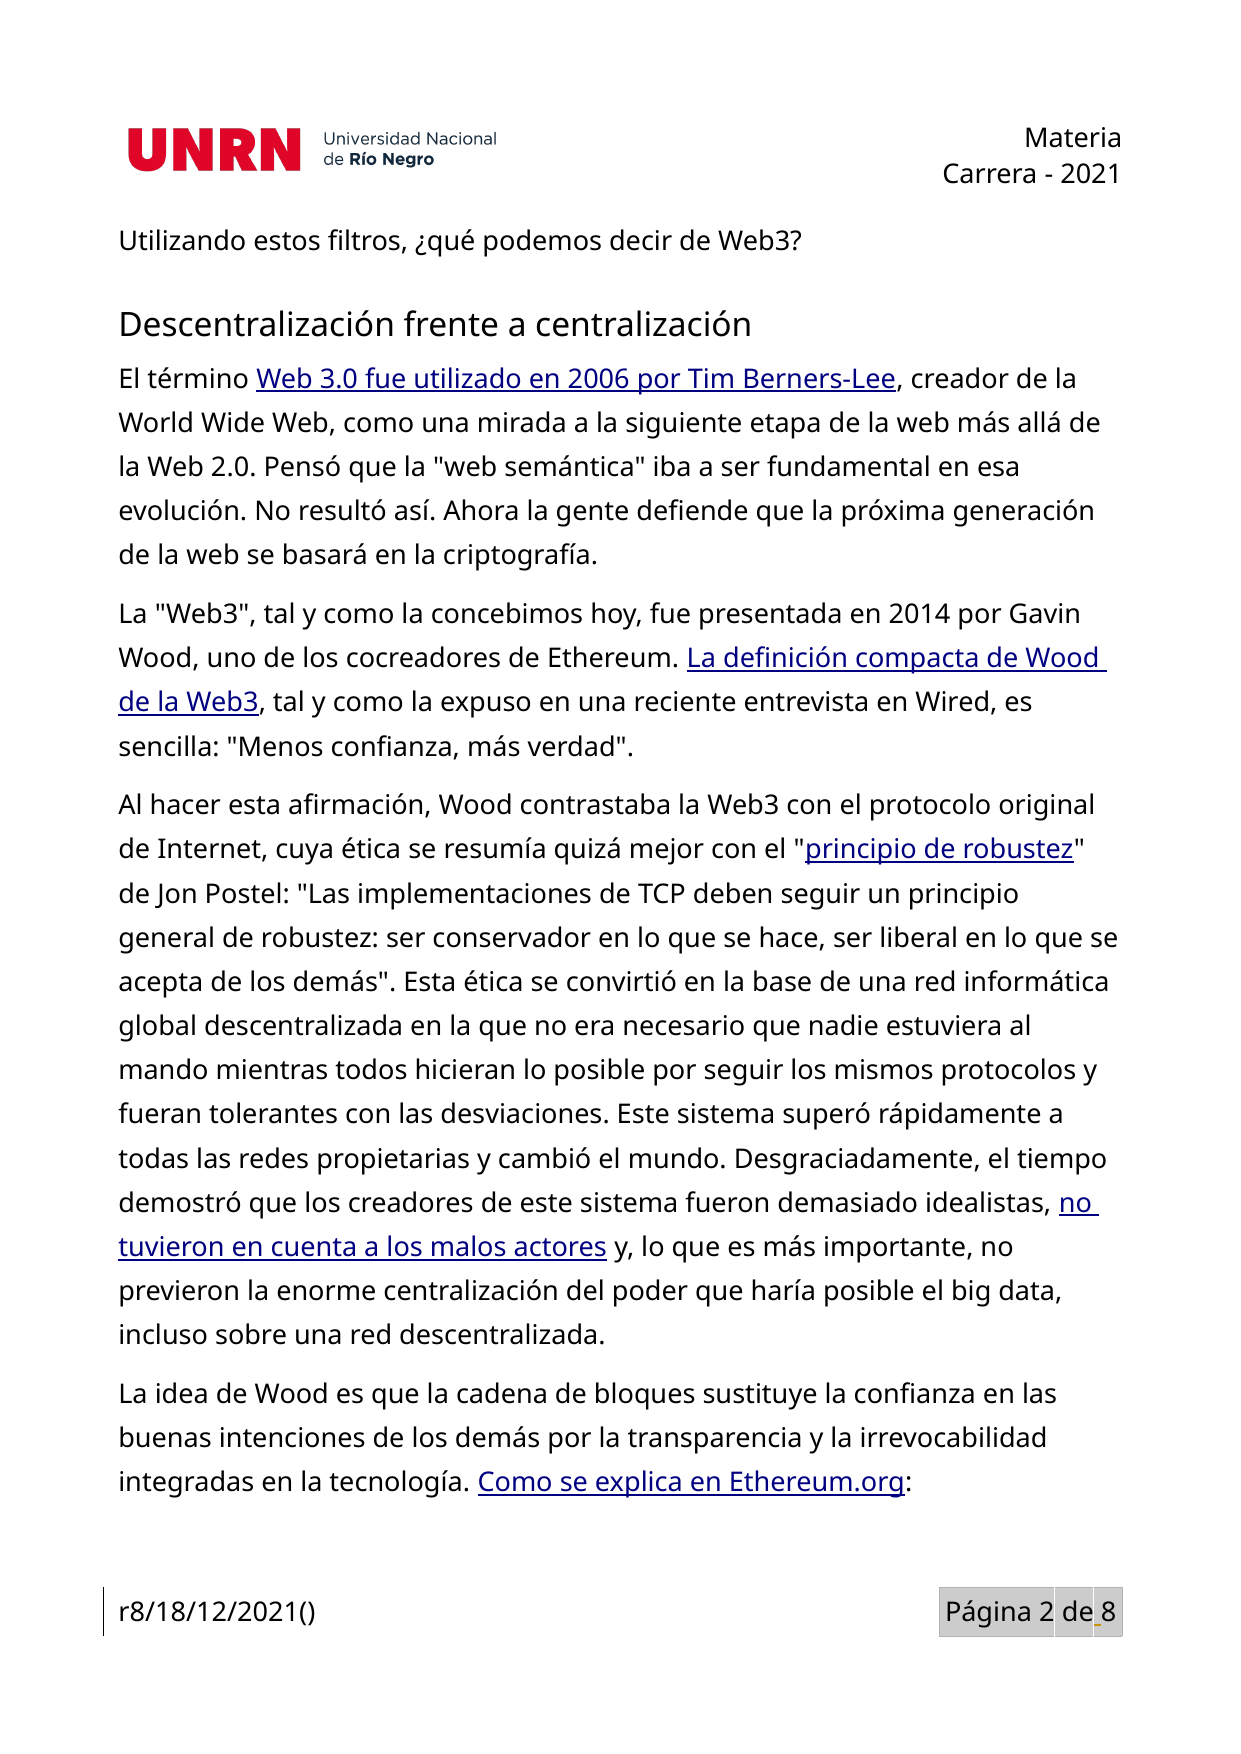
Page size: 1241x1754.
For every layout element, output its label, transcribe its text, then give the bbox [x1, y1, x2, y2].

picture [118, 118, 505, 180]
text Al hacer esta afirmación, Wood contrastaba la Web3 con el protocolo original de Internet, cuya ética se resumía quizá mejor con el "principio de robustez" de Jon Postel: "Las implementaciones de TCP deben seguir un principio general de robustez: ser conservador en lo que se hace, ser liberal en lo que se acepta de los demás". Esta ética se convirtió en la base de una red informática global descentralizada en la que no era necesario que nadie estuviera al mando mientras todos hicieran lo posible por seguir los mismos protocolos y fueran tolerantes con las desviaciones. Este sistema superó rápidamente a todas las redes propietarias y cambió el mundo. Desgraciadamente, el tiempo demostró que los creadores de este sistema fueron demasiado idealistas, no tuvieron en cuenta a los malos actores y, lo que es más importante, no previeron la enorme centralización del poder que haría posible el big data, incluso sobre una red descentralizada. [118, 786, 1122, 1353]
text Utilizando estos filtros, ¿qué podemos decir de Web3? [118, 221, 1122, 258]
text La idea de Wood es que la cadena de bloques sustituye la confianza en las buenas intenciones de los demás por la transparencia y la irrevocabilidad integradas en la tecnología. Como se explica en Ethereum.org: [118, 1374, 1122, 1500]
subtitle Descentralización frente a centralización [118, 301, 1122, 347]
text El término Web 3.0 fue utilizado en 2006 por Tim Berners-Lee, creador de la World Wide Web, como una mirada a la siguiente etapa de la web más allá de la Web 2.0. Pensó que la "web semántica" iba a ser fundamental en esa evolución. No resultó así. Ahora la gente defiende que la próxima generación de la web se basará en la criptografía. [118, 359, 1122, 573]
text La "Web3", tal y como la concebimos hoy, fue presentada en 2014 por Gavin Wood, uno de los cocreadores de Ethereum. La definición compacta de Wood de la Web3, tal y como la expuso en una reciente entrevista en Wired, es sencilla: "Menos confianza, más verdad". [118, 594, 1122, 764]
